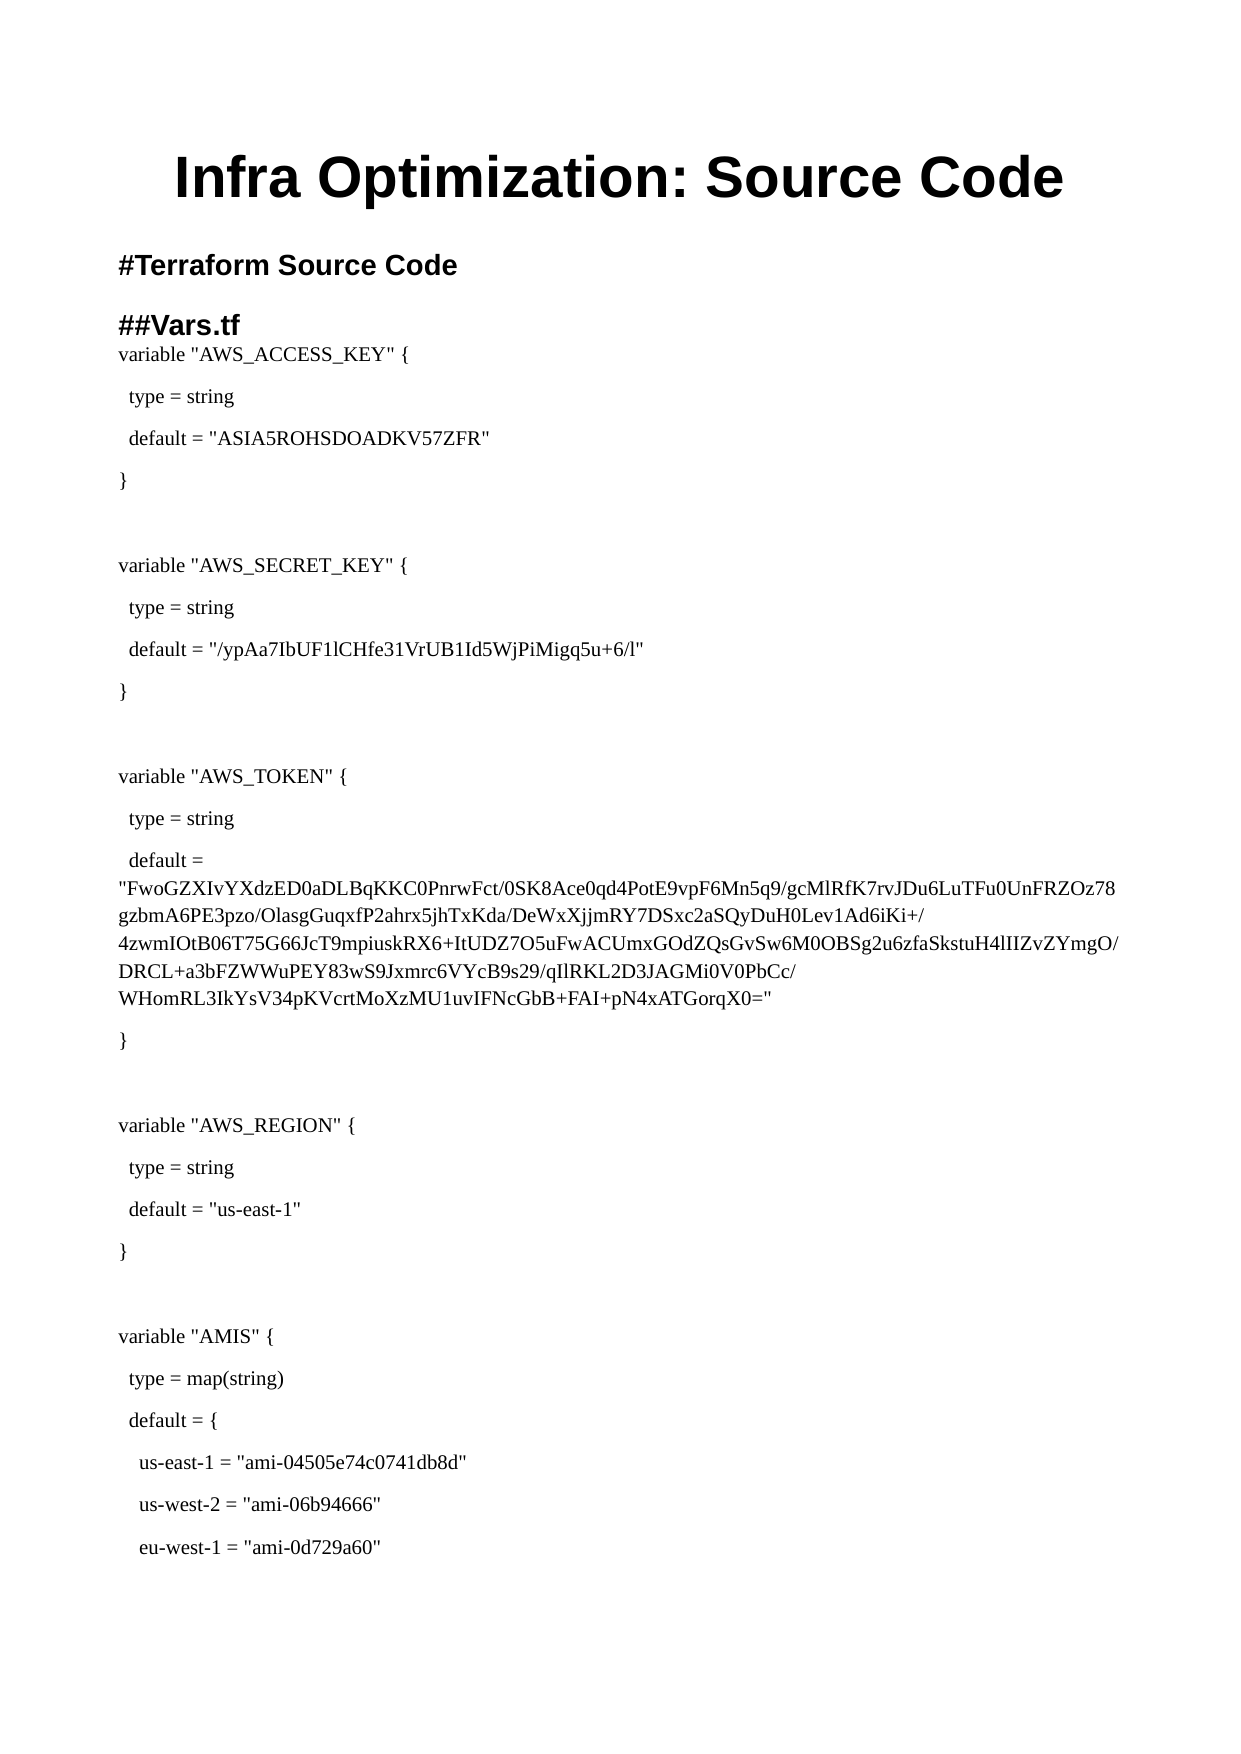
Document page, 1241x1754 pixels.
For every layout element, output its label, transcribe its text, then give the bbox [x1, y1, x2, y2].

subtitle #Terraform Source Code [118, 248, 1122, 281]
text type = string [118, 1155, 1122, 1179]
text variable "AWS_TOKEN" { [118, 764, 1122, 788]
text default = { [118, 1408, 1122, 1432]
text us-west-2 = "ami-06b94666" [118, 1492, 1122, 1516]
text } [118, 1239, 1122, 1263]
text default = "FwoGZXIvYXdzED0aDLBqKKC0PnrwFct/0SK8Ace0qd4PotE9vpF6Mn5q9/gcMlRfK7rvJDu6LuTFu0UnFRZOz78gzbmA6PE3pzo/OlasgGuqxfP2ahrx5jhTxKda/DeWxXjjmRY7DSxc2aSQyDuH0Lev1Ad6iKi+/4zwmIOtB06T75G66JcT9mpiuskRX6+ItUDZ7O5uFwACUmxGOdZQsGvSw6M0OBSg2u6zfaSkstuH4lIIZvZYmgO/DRCL+a3bFZWWuPEY83wS9Jxmrc6VYcB9s29/qIlRKL2D3JAGMi0V0PbCc/WHomRL3IkYsV34pKVcrtMoXzMU1uvIFNcGbB+FAI+pN4xATGorqX0=" [118, 848, 1122, 1010]
text variable "AWS_REGION" { [118, 1113, 1122, 1137]
text default = "/ypAa7IbUF1lCHfe31VrUB1Id5WjPiMigq5u+6/l" [118, 637, 1122, 661]
title Infra Optimization: Source Code [118, 143, 1122, 210]
text variable "AWS_SECRET_KEY" { [118, 553, 1122, 577]
text variable "AWS_ACCESS_KEY" { [118, 342, 1122, 366]
text } [118, 468, 1122, 492]
text type = string [118, 806, 1122, 830]
text variable "AMIS" { [118, 1324, 1122, 1348]
text } [118, 679, 1122, 703]
text } [118, 1028, 1122, 1052]
text us-east-1 = "ami-04505e74c0741db8d" [118, 1450, 1122, 1474]
subtitle ##Vars.tf [118, 308, 1122, 342]
text default = "us-east-1" [118, 1197, 1122, 1221]
text type = string [118, 384, 1122, 408]
text eu-west-1 = "ami-0d729a60" [118, 1534, 1122, 1559]
text type = string [118, 595, 1122, 619]
text default = "ASIA5ROHSDOADKV57ZFR" [118, 426, 1122, 450]
text type = map(string) [118, 1366, 1122, 1390]
